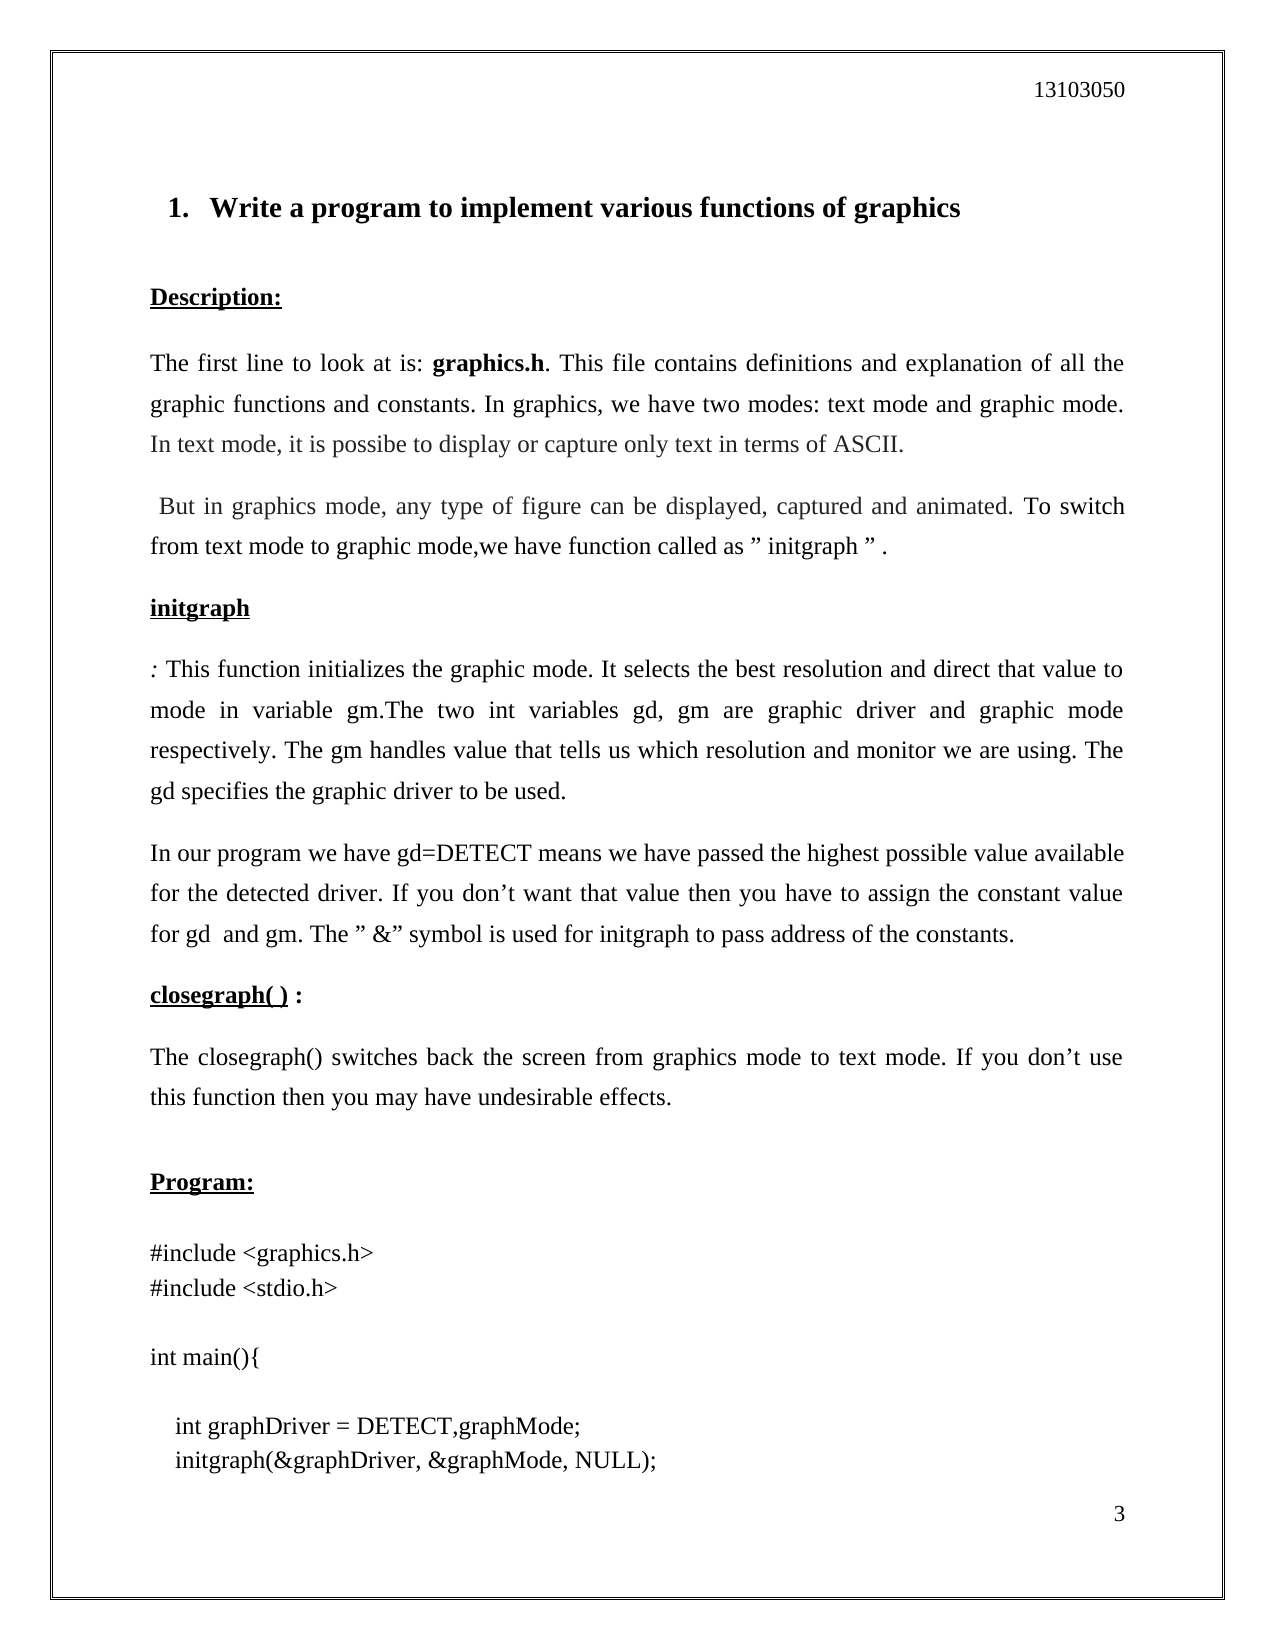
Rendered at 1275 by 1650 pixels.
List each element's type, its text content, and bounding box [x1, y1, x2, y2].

text initgraph(&graphDriver, &graphMode, NULL); [150, 1445, 1125, 1474]
text initgraph [150, 581, 1125, 622]
table_header Write a program to implement various functions of graphics [203, 184, 1112, 231]
text int main(){ [150, 1342, 1125, 1371]
text #include <graphics.h> [150, 1238, 1125, 1267]
text : This function initializes the graphic mode. It selects the best resolution and direct that value to mode in variable gm.The two int variables gd, gm are graphic driver and graphic mode respectively. The gm handles value that tells us which resolution and monitor we are using. The gd specifies the graphic driver to be used. [150, 642, 1125, 805]
text #include <stdio.h> [150, 1273, 1125, 1302]
text The closegraph() switches back the screen from graphics mode to text mode. If you don’t use this function then you may have undesirable effects. [150, 1030, 1125, 1111]
text The first line to look at is: graphics.h. This file contains definitions and explanation of all the graphic functions and constants. In graphics, we have two modes: text mode and graphic mode. In text mode, it is possibe to display or capture only text in terms of ASCII. [150, 336, 1125, 458]
text In our program we have gd=DETECT means we have passed the highest possible value available for the detected driver. If you don’t want that value then you have to assign the constant value for gd and gm. The ” &” symbol is used for initgraph to pass address of the constants. [150, 826, 1125, 948]
text Program: [150, 1167, 1125, 1196]
table_header 1. [162, 184, 203, 231]
text But in graphics mode, any type of figure can be displayed, captured and animated. To switch from text mode to graphic mode,we have function called as ” initgraph ” . [150, 479, 1125, 560]
text closegraph( ) : [150, 968, 1125, 1009]
text Description: [150, 282, 1125, 311]
text int graphDriver = DETECT,graphMode; [150, 1411, 1125, 1439]
